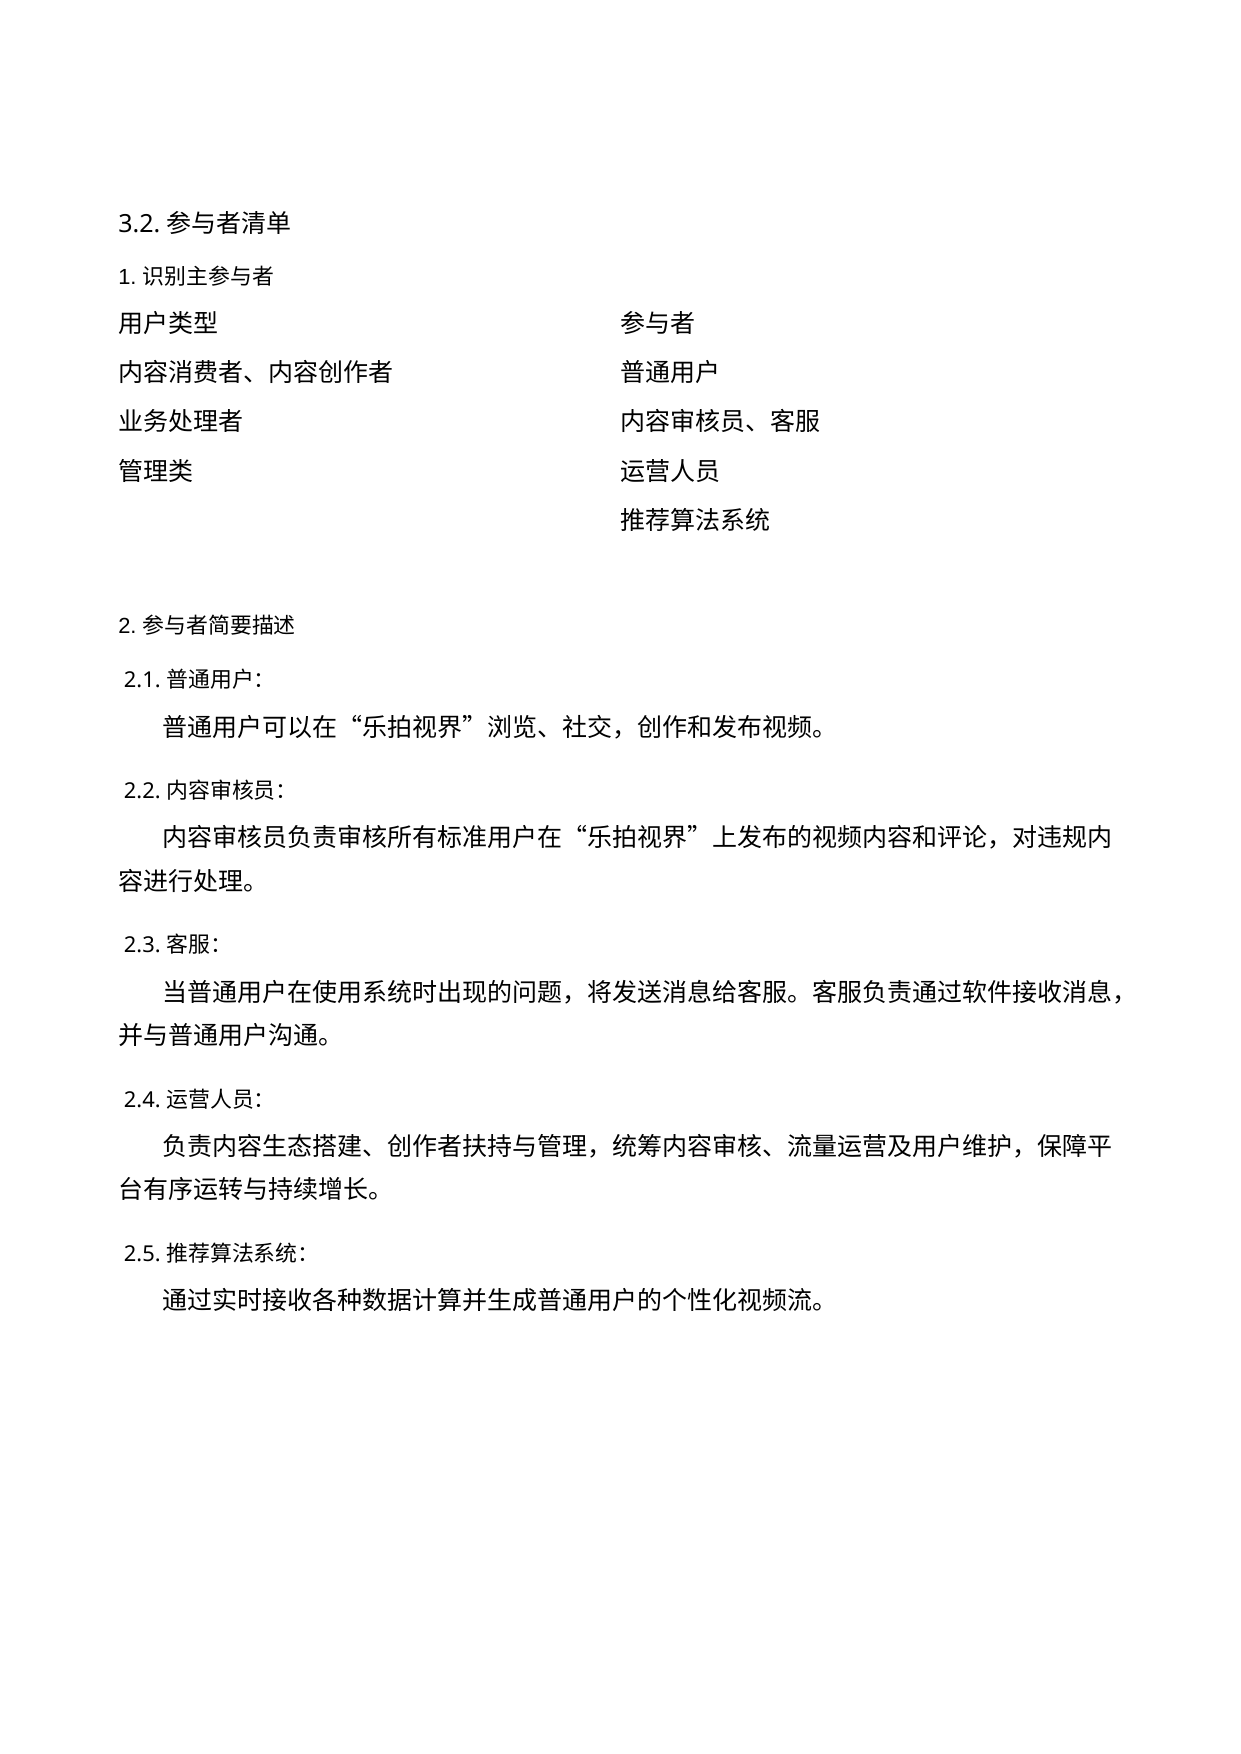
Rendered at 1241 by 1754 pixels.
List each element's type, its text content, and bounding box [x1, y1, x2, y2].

text 普通用户可以在“乐拍视界”浏览、社交，创作和发布视频。 [118, 707, 1122, 743]
subtitle 识别主参与者 [118, 259, 1122, 291]
table_cell 运营人员 [620, 445, 1122, 494]
table_cell 管理类 [118, 445, 620, 494]
subtitle 内容审核员： [118, 773, 1122, 805]
subtitle 推荐算法系统： [118, 1236, 1122, 1267]
subtitle 参与者清单 [118, 204, 1122, 240]
text 内容审核员负责审核所有标准用户在“乐拍视界”上发布的视频内容和评论，对违规内容进行处理。 [118, 818, 1122, 897]
subtitle 普通用户： [118, 662, 1122, 694]
subtitle 客服： [118, 927, 1122, 959]
table_cell 内容消费者、内容创作者 [118, 346, 620, 395]
table_cell 业务处理者 [118, 395, 620, 444]
table_cell [118, 494, 620, 543]
text 负责内容生态搭建、创作者扶持与管理，统筹内容审核、流量运营及用户维护，保障平台有序运转与持续增长。 [118, 1126, 1122, 1206]
table_cell 内容审核员、客服 [620, 395, 1122, 444]
text 通过实时接收各种数据计算并生成普通用户的个性化视频流。 [118, 1280, 1122, 1317]
subtitle 运营人员： [118, 1082, 1122, 1113]
subtitle 参与者简要描述 [118, 608, 1122, 640]
table_cell 推荐算法系统 [620, 494, 1122, 543]
table_header 用户类型 [118, 297, 620, 346]
table_cell 普通用户 [620, 346, 1122, 395]
table_header 参与者 [620, 297, 1122, 346]
text 当普通用户在使用系统时出现的问题，将发送消息给客服。客服负责通过软件接收消息，并与普通用户沟通。 [118, 972, 1122, 1052]
